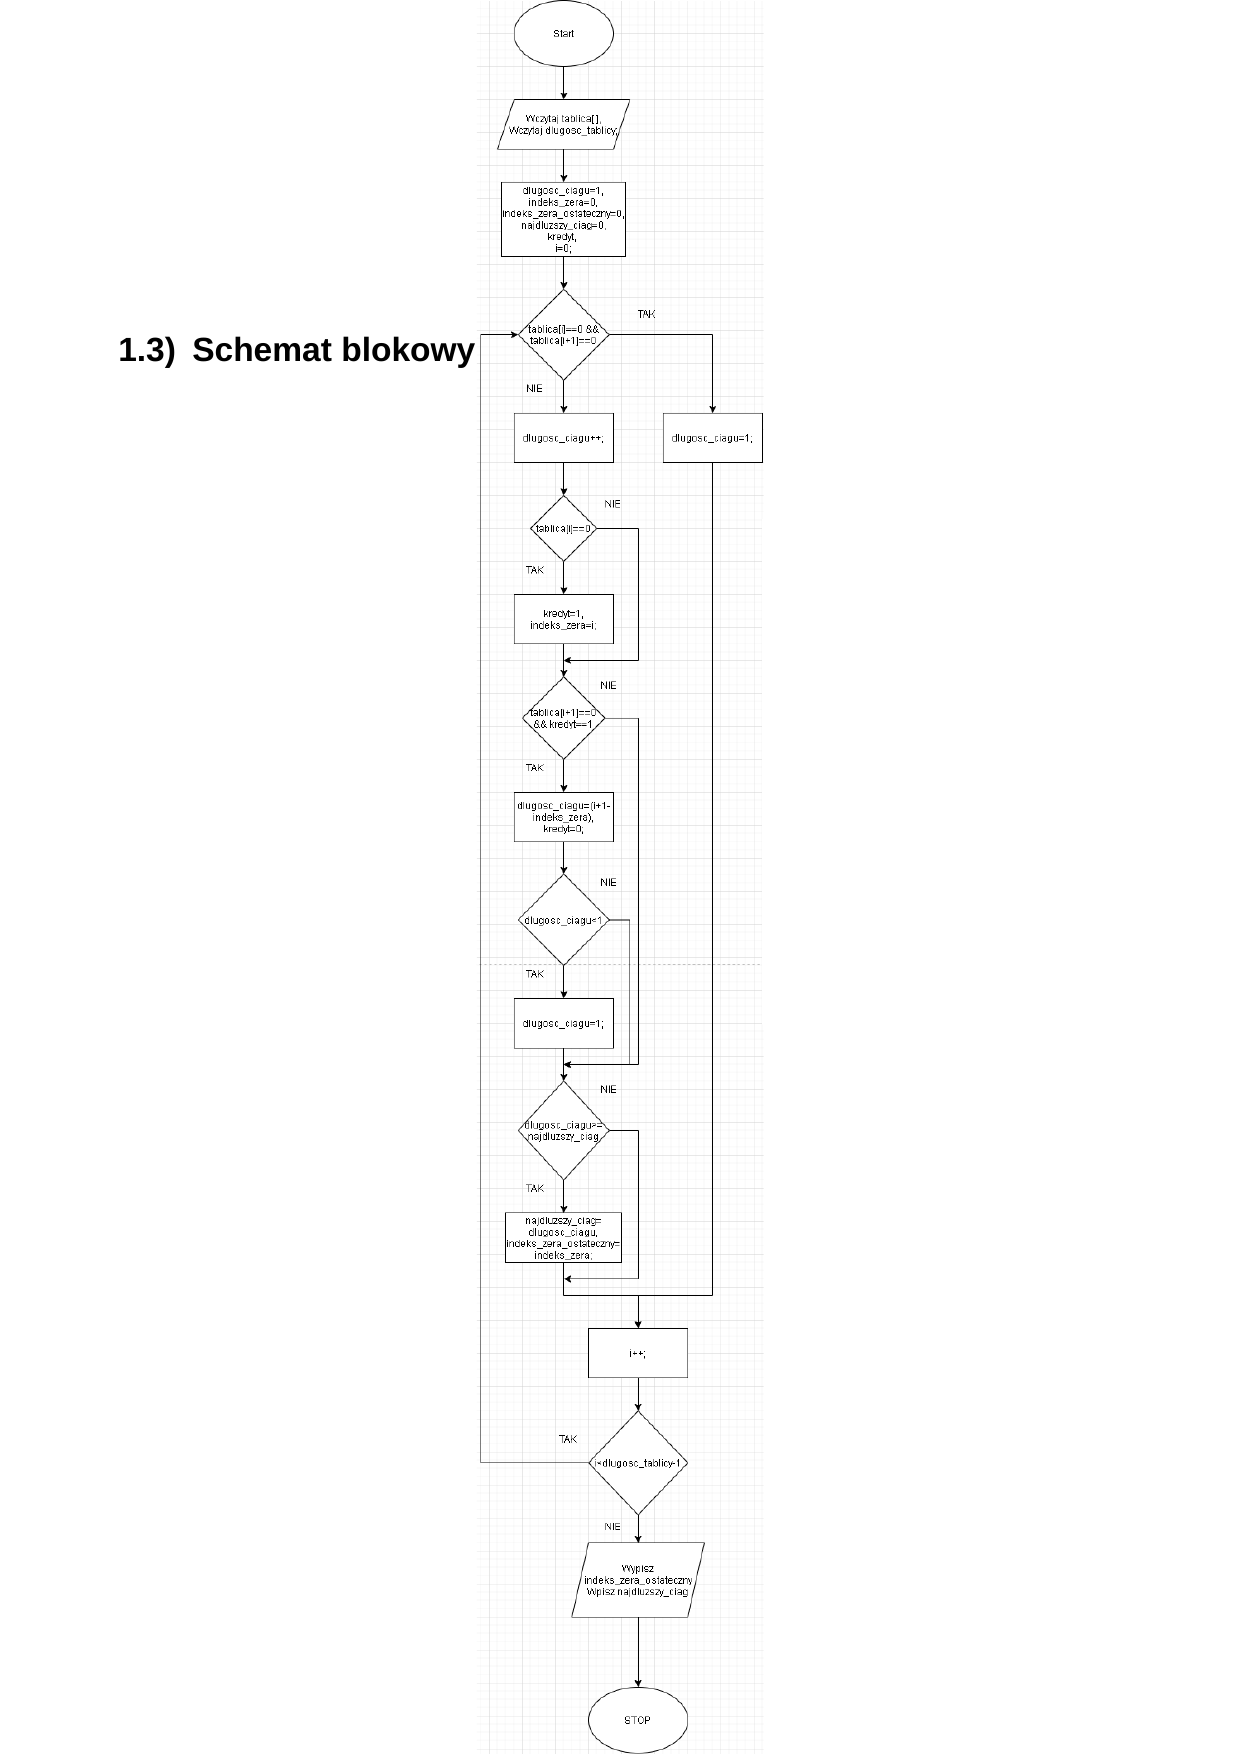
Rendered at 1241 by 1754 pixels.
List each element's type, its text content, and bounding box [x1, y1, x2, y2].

picture [476, 0, 764, 1754]
subtitle Schemat blokowy [118, 329, 476, 368]
subtitle [764, 329, 1122, 368]
